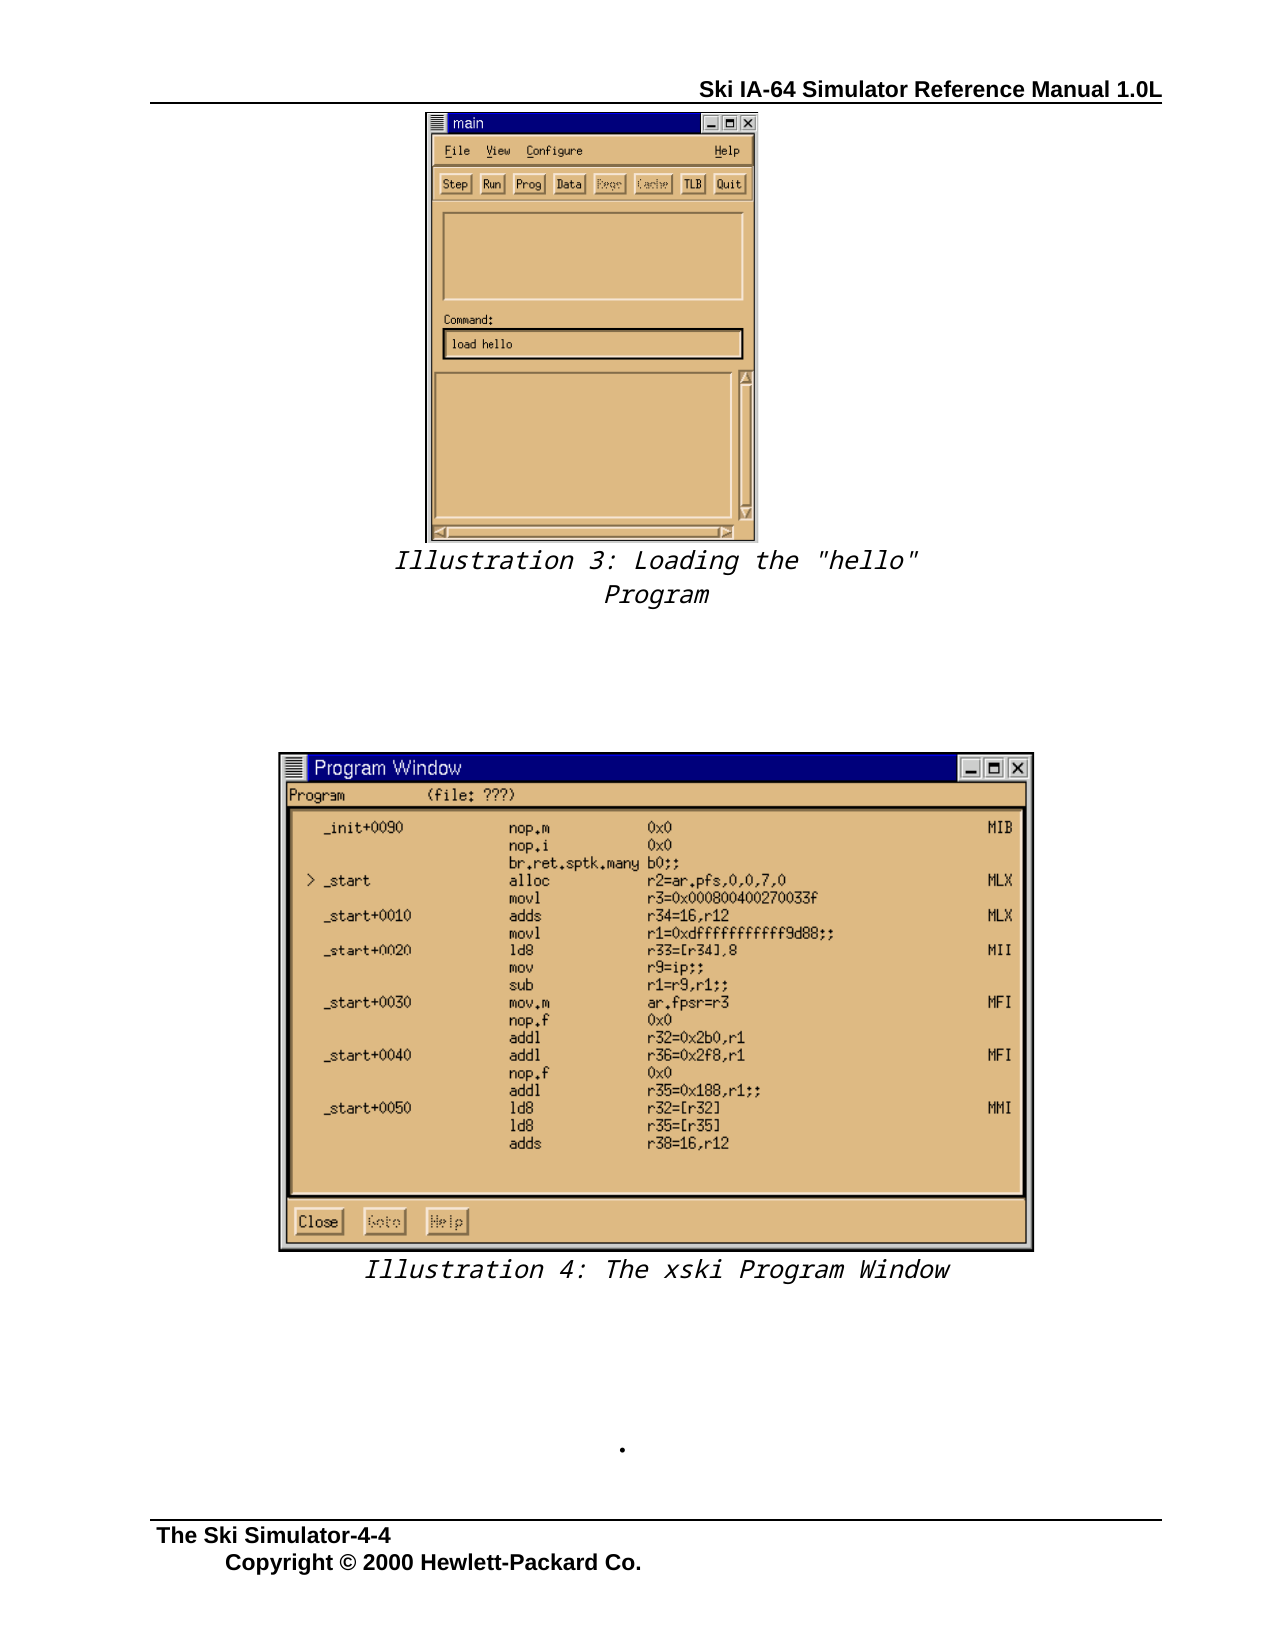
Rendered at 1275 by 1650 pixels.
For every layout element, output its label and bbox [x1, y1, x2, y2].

table_cell [150, 702, 1162, 739]
table_header [150, 113, 1162, 702]
table_cell [150, 1438, 1162, 1462]
table_cell [150, 740, 1162, 1437]
picture [278, 752, 1035, 1252]
